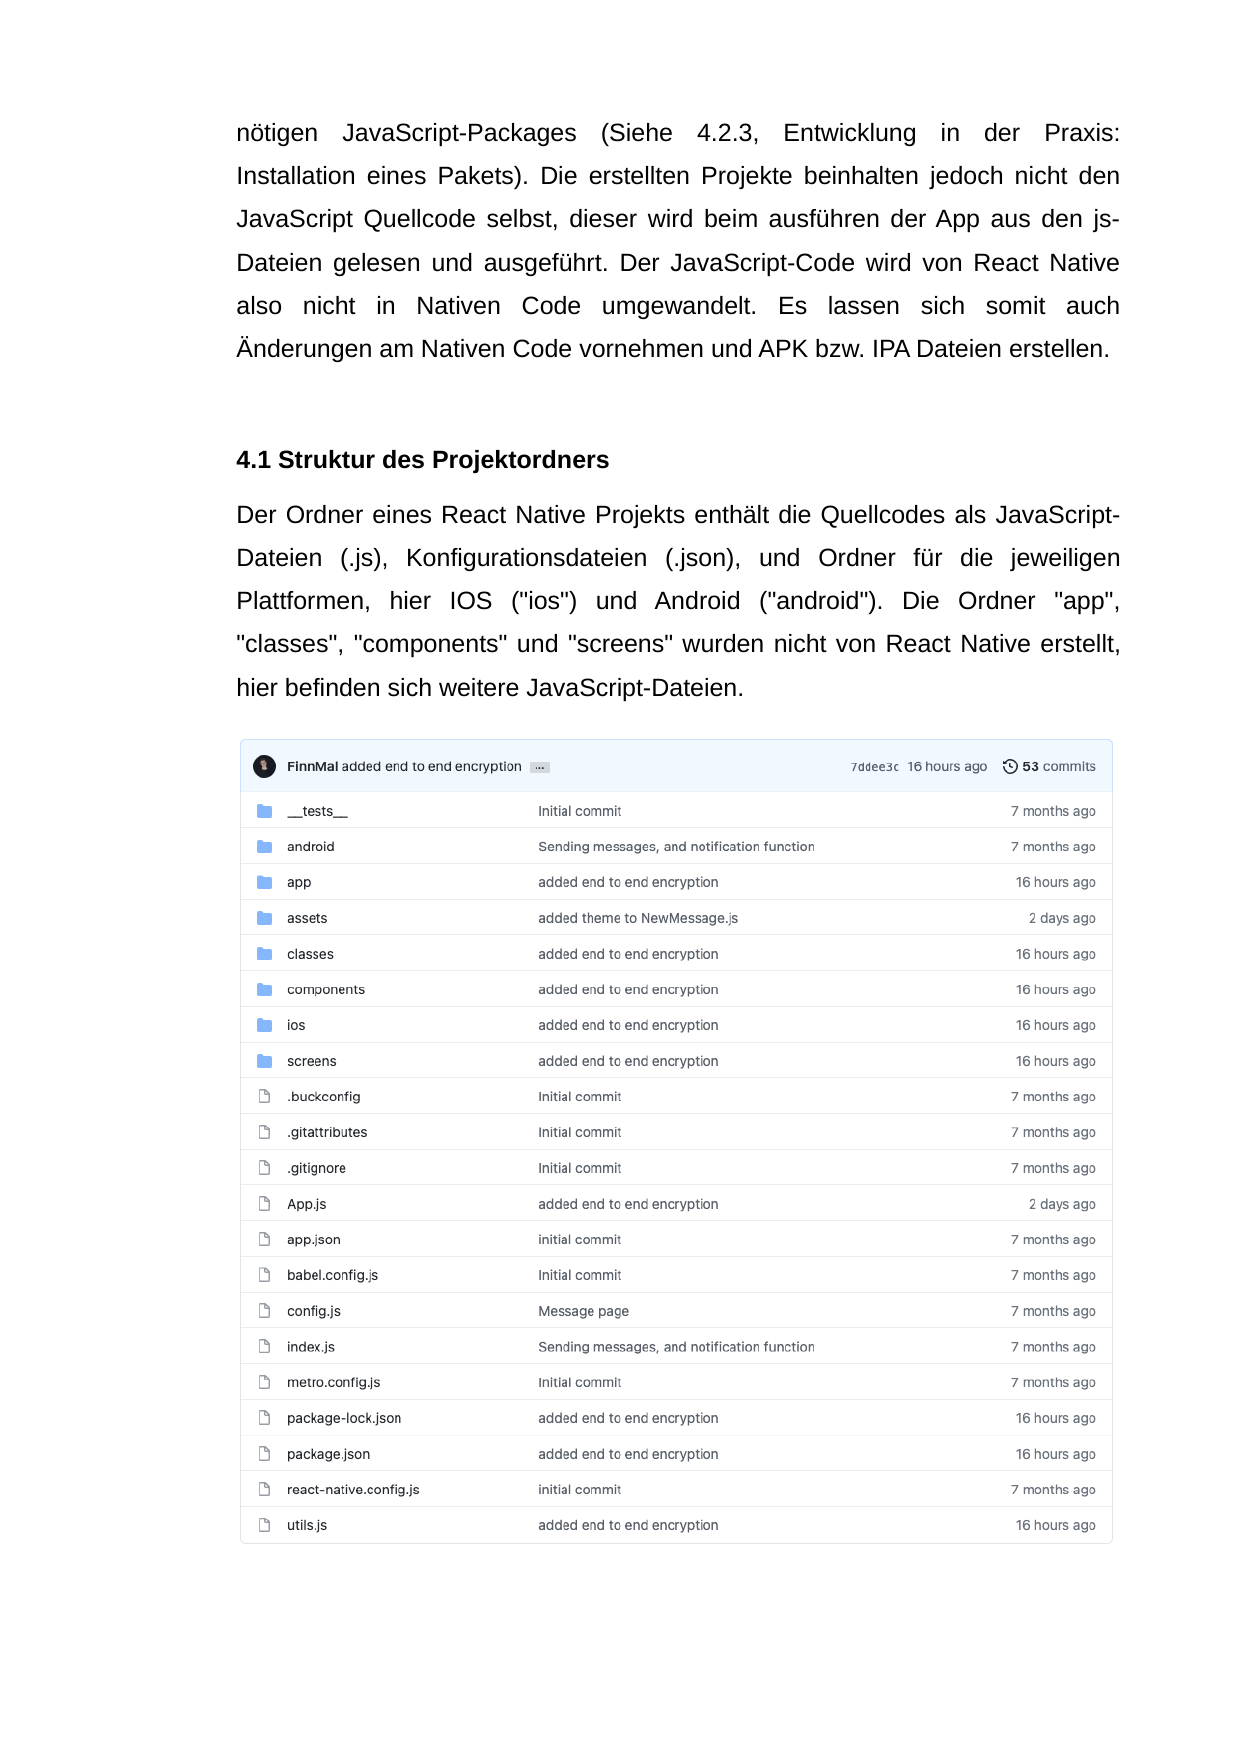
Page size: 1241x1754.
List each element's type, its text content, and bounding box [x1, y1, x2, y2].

subtitle 4.1 Struktur des Projektordners [236, 445, 1122, 473]
picture [232, 735, 1118, 1548]
text nötigen JavaScript-Packages (Siehe 4.2.3, Entwicklung in der Praxis: Installation eines Pakets). Die erstellten Projekte beinhalten jedoch nicht den JavaScript Quellcode selbst, dieser wird beim ausführen der App aus den js-Dateien gelesen und ausgeführt. Der JavaScript-Code wird von React Native also nicht in Nativen Code umgewandelt. Es lassen sich somit auch Änderungen am Nativen Code vornehmen und APK bzw. IPA Dateien erstellen. [236, 118, 1122, 362]
text Der Ordner eines React Native Projekts enthält die Quellcodes als JavaScript-Dateien (.js), Konfigurationsdateien (.json), und Ordner für die jeweiligen Plattformen, hier IOS ("ios") und Android ("android"). Die Ordner "app", "classes", "components" und "screens" wurden nicht von React Native erstellt, hier befinden sich weitere JavaScript-Dateien. [236, 500, 1122, 701]
